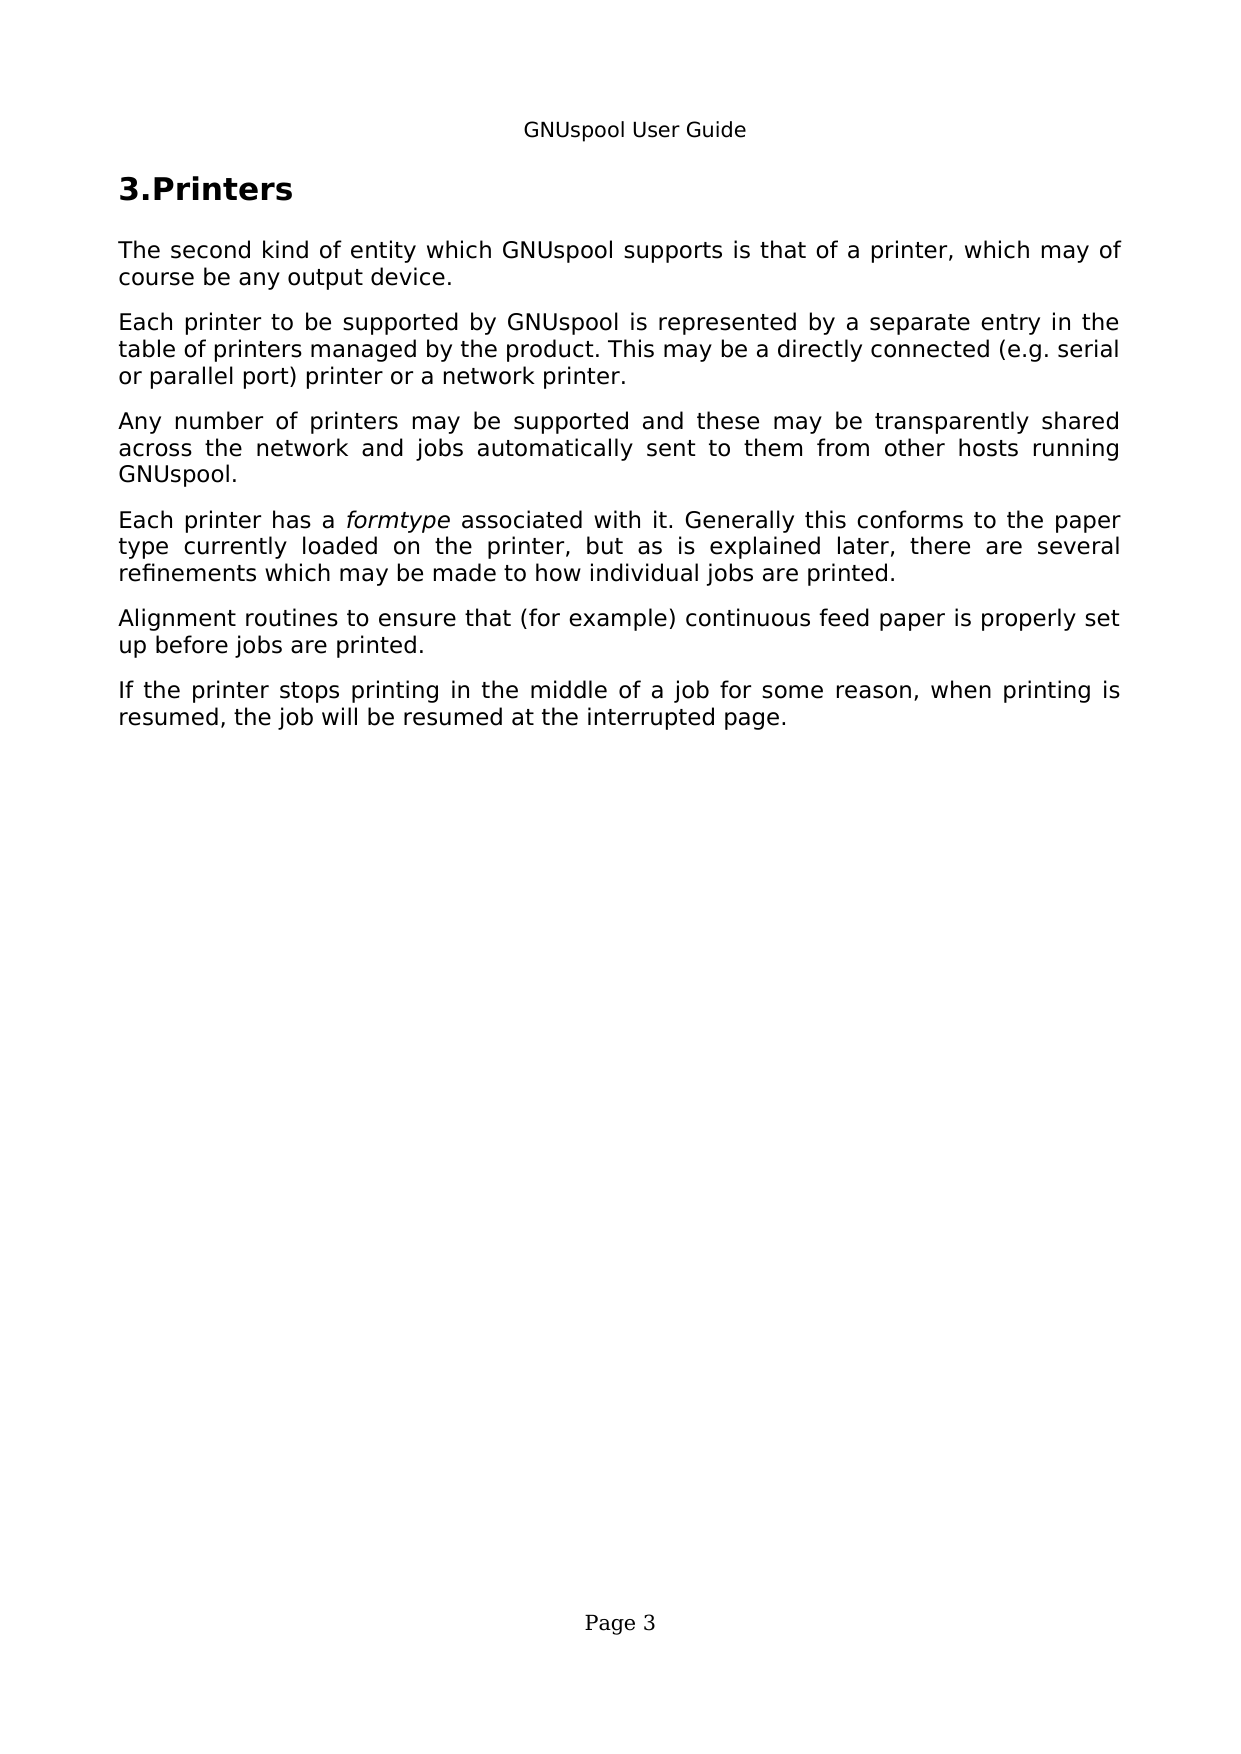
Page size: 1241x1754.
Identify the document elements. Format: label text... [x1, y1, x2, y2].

text The second kind of entity which GNUspool supports is that of a printer, which may of course be any output device. [118, 238, 1122, 291]
text If the printer stops printing in the middle of a job for some reason, when printing is resumed, the job will be resumed at the interrupted page. [118, 677, 1122, 731]
text Alignment routines to ensure that (for example) continuous feed paper is properly set up before jobs are printed. [118, 605, 1122, 659]
text Each printer has a formtype associated with it. Generally this conforms to the paper type currently loaded on the printer, but as is explained later, there are several refinements which may be made to how individual jobs are printed. [118, 507, 1122, 587]
subtitle Printers [118, 172, 1122, 208]
text Each printer to be supported by GNUspool is represented by a separate entry in the table of printers managed by the product. This may be a directly connected (e.g. serial or parallel port) printer or a network printer. [118, 309, 1122, 390]
text Any number of printers may be supported and these may be transparently shared across the network and jobs automatically sent to them from other hosts running GNUspool. [118, 408, 1122, 488]
